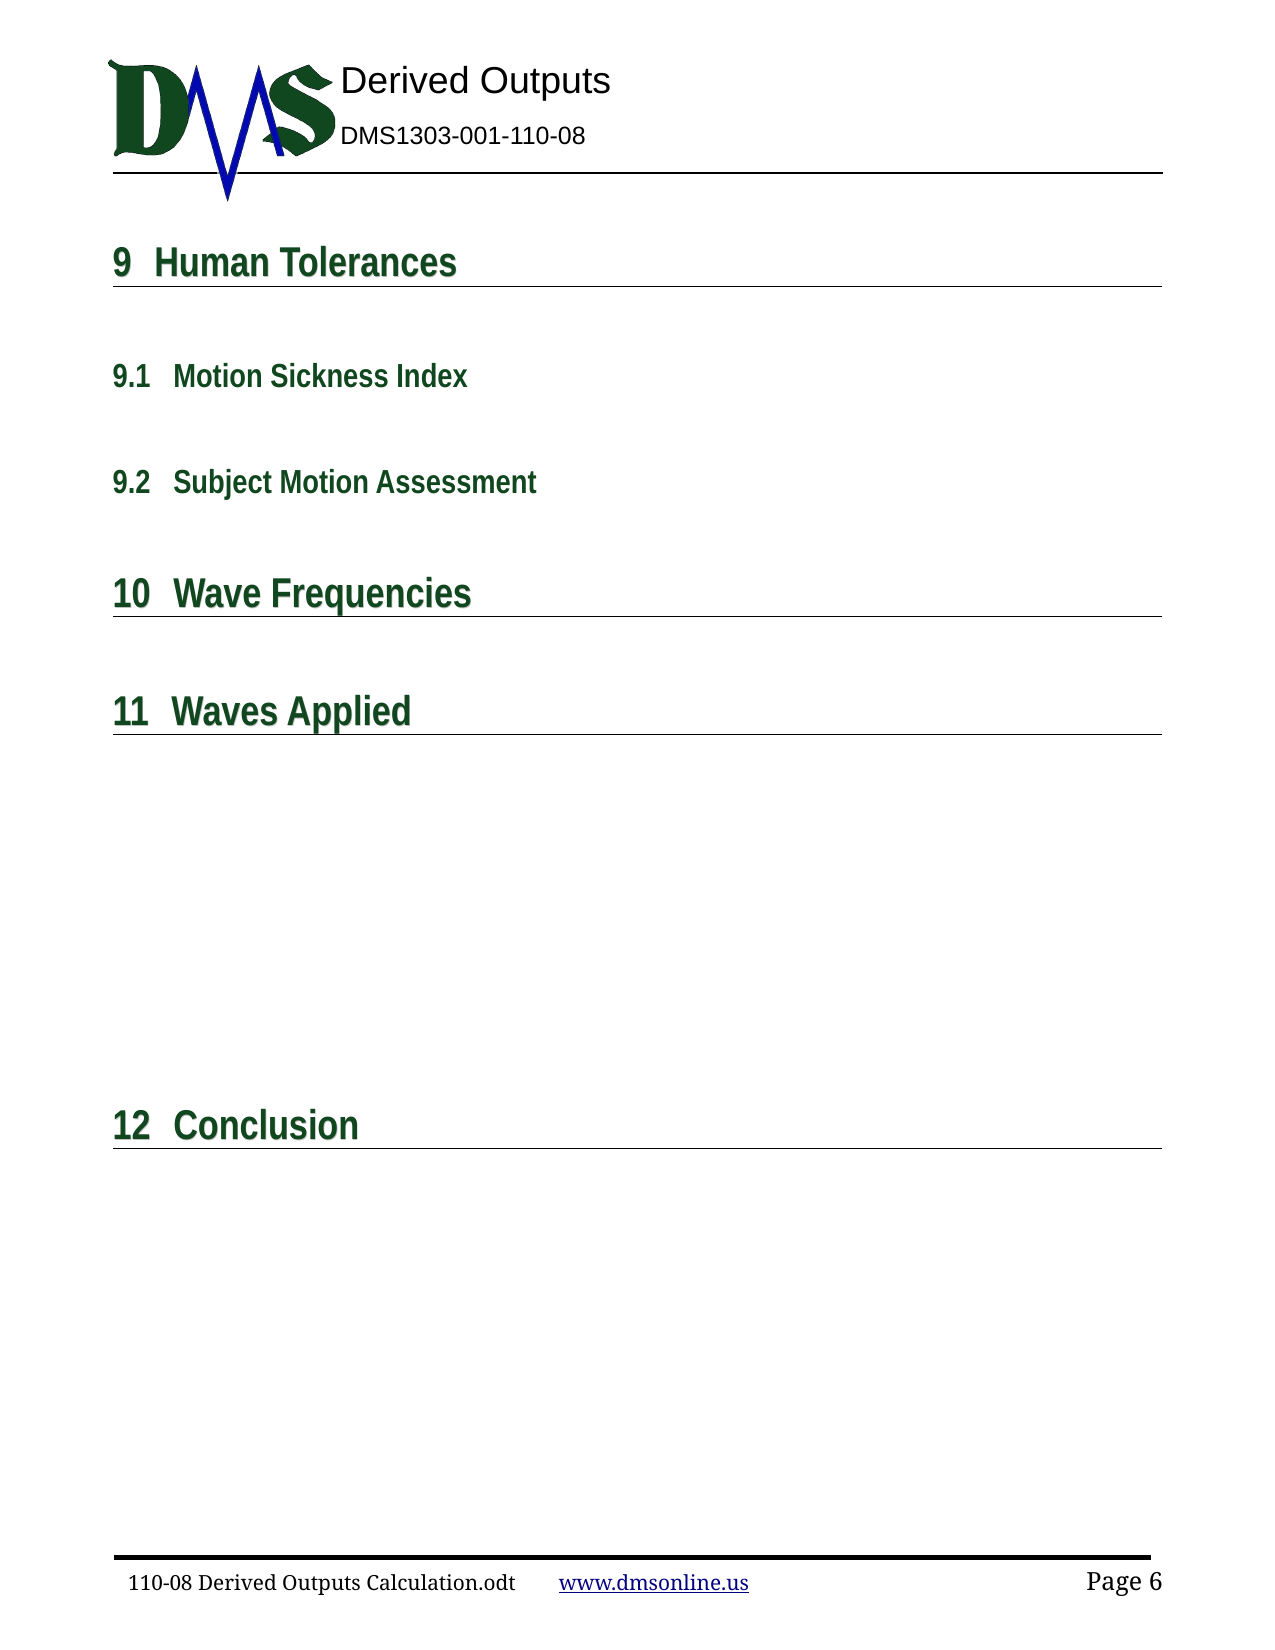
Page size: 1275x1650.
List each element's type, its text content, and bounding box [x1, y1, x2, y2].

subtitle Subject Motion Assessment [112, 462, 1162, 500]
picture [105, 56, 338, 204]
subtitle Waves Applied [112, 686, 1162, 735]
subtitle Wave Frequencies [112, 568, 1162, 617]
subtitle Motion Sickness Index [112, 356, 1162, 394]
subtitle Conclusion [112, 1101, 1162, 1149]
subtitle Human Tolerances [112, 238, 1162, 287]
